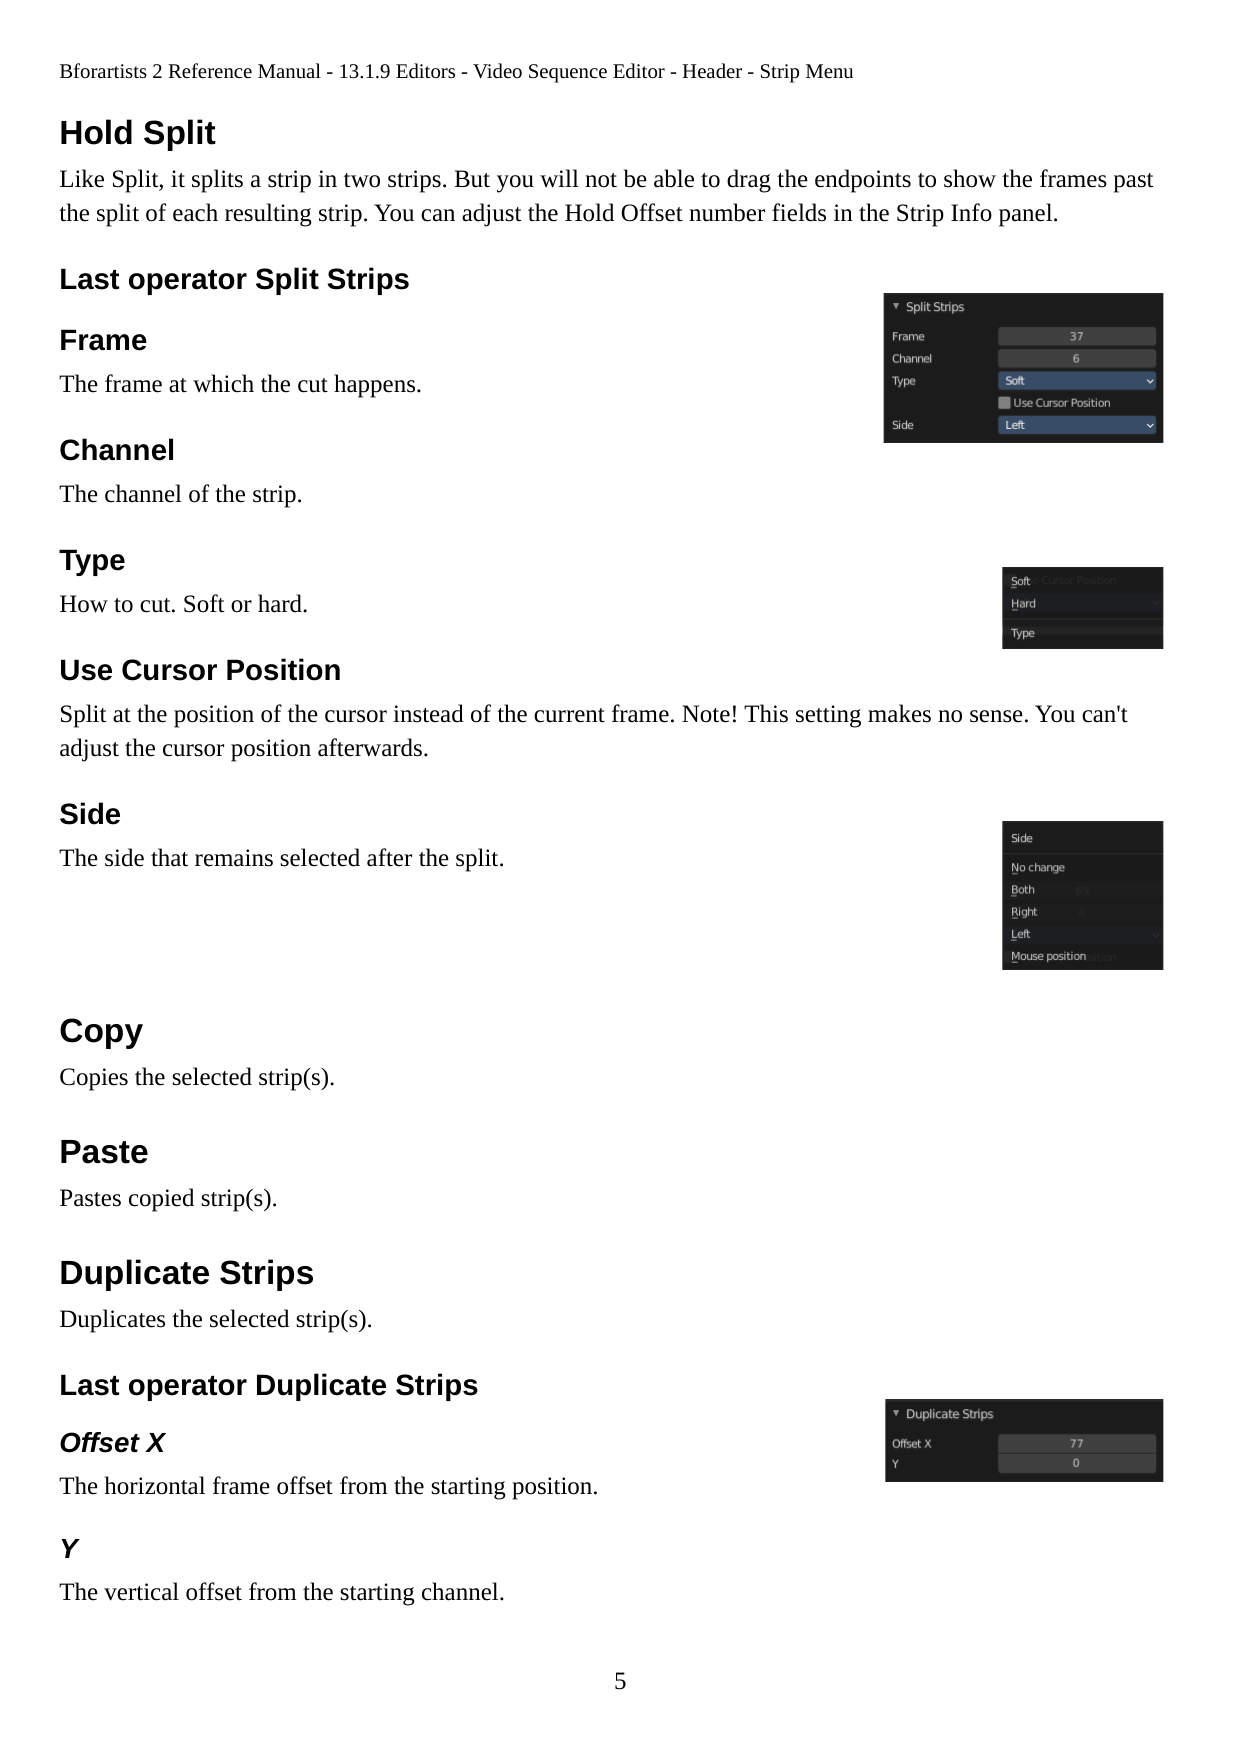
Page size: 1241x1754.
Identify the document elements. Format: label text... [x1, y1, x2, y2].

text The vertical offset from the starting channel. [59, 1577, 1181, 1606]
text Copies the selected strip(s). [59, 1062, 1181, 1091]
picture [1002, 821, 1164, 970]
subtitle Frame [59, 323, 883, 356]
subtitle Hold Split [59, 113, 1181, 151]
subtitle Side [59, 797, 1181, 831]
text Duplicates the selected strip(s). [59, 1304, 1181, 1333]
subtitle Paste [59, 1132, 1181, 1171]
subtitle Last operator Duplicate Strips [59, 1368, 1181, 1402]
picture [883, 293, 1164, 443]
subtitle Copy [59, 1011, 1181, 1050]
subtitle Use Cursor Position [59, 652, 1181, 686]
text How to cut. Soft or hard. [59, 589, 1002, 617]
subtitle [1164, 1427, 1181, 1458]
subtitle Channel [59, 433, 1181, 466]
picture [885, 1399, 1164, 1482]
text Split at the position of the cursor instead of the current frame. Note! This setting makes no sense. You can't adjust the cursor position afterwards. [59, 699, 1181, 762]
text The side that remains selected after the split. [59, 843, 1002, 872]
text The frame at which the cut happens. [59, 369, 883, 398]
subtitle [1164, 323, 1181, 356]
subtitle Duplicate Strips [59, 1253, 1181, 1292]
subtitle Last operator Split Strips [59, 262, 1181, 296]
text The channel of the strip. [59, 479, 1181, 508]
subtitle Offset X [59, 1427, 885, 1458]
text Pastes copied strip(s). [59, 1183, 1181, 1212]
text The horizontal frame offset from the starting position. [59, 1471, 1181, 1500]
subtitle Type [59, 542, 1181, 576]
picture [1002, 567, 1164, 649]
text Like Split, it splits a strip in two strips. But you will not be able to drag the endpoints to show the frames past the split of each resulting strip. You can adjust the Hold Offset number fields in the Strip Info panel. [59, 164, 1181, 227]
subtitle Y [59, 1533, 1181, 1564]
